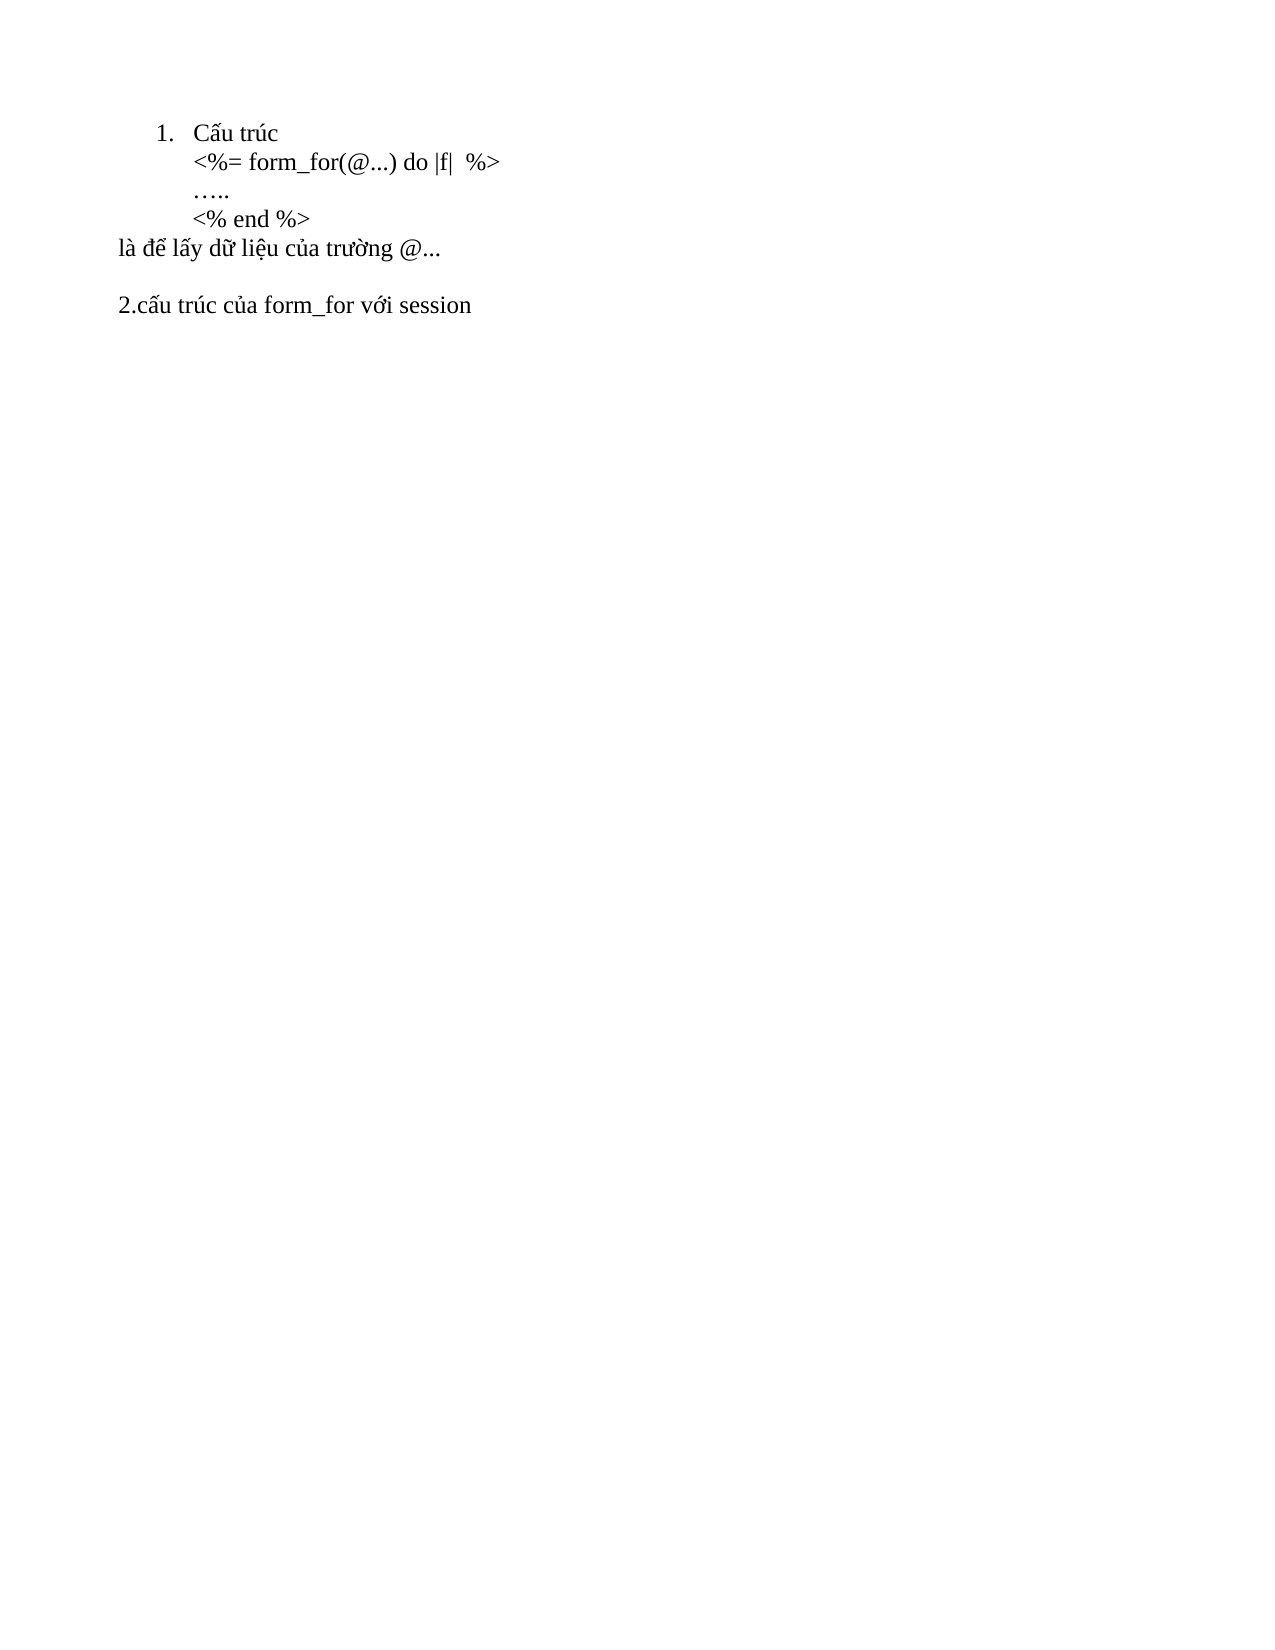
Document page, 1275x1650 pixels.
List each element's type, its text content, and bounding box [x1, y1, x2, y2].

text ….. [118, 176, 1157, 204]
list <%= form_for(@...) do |f| %> [156, 147, 1157, 176]
text 2.cấu trúc của form_for với session [118, 291, 1157, 319]
list Cấu trúc [156, 118, 1157, 147]
text là để lấy dữ liệu của trường @... [118, 233, 1157, 262]
text <% end %> [118, 204, 1157, 233]
